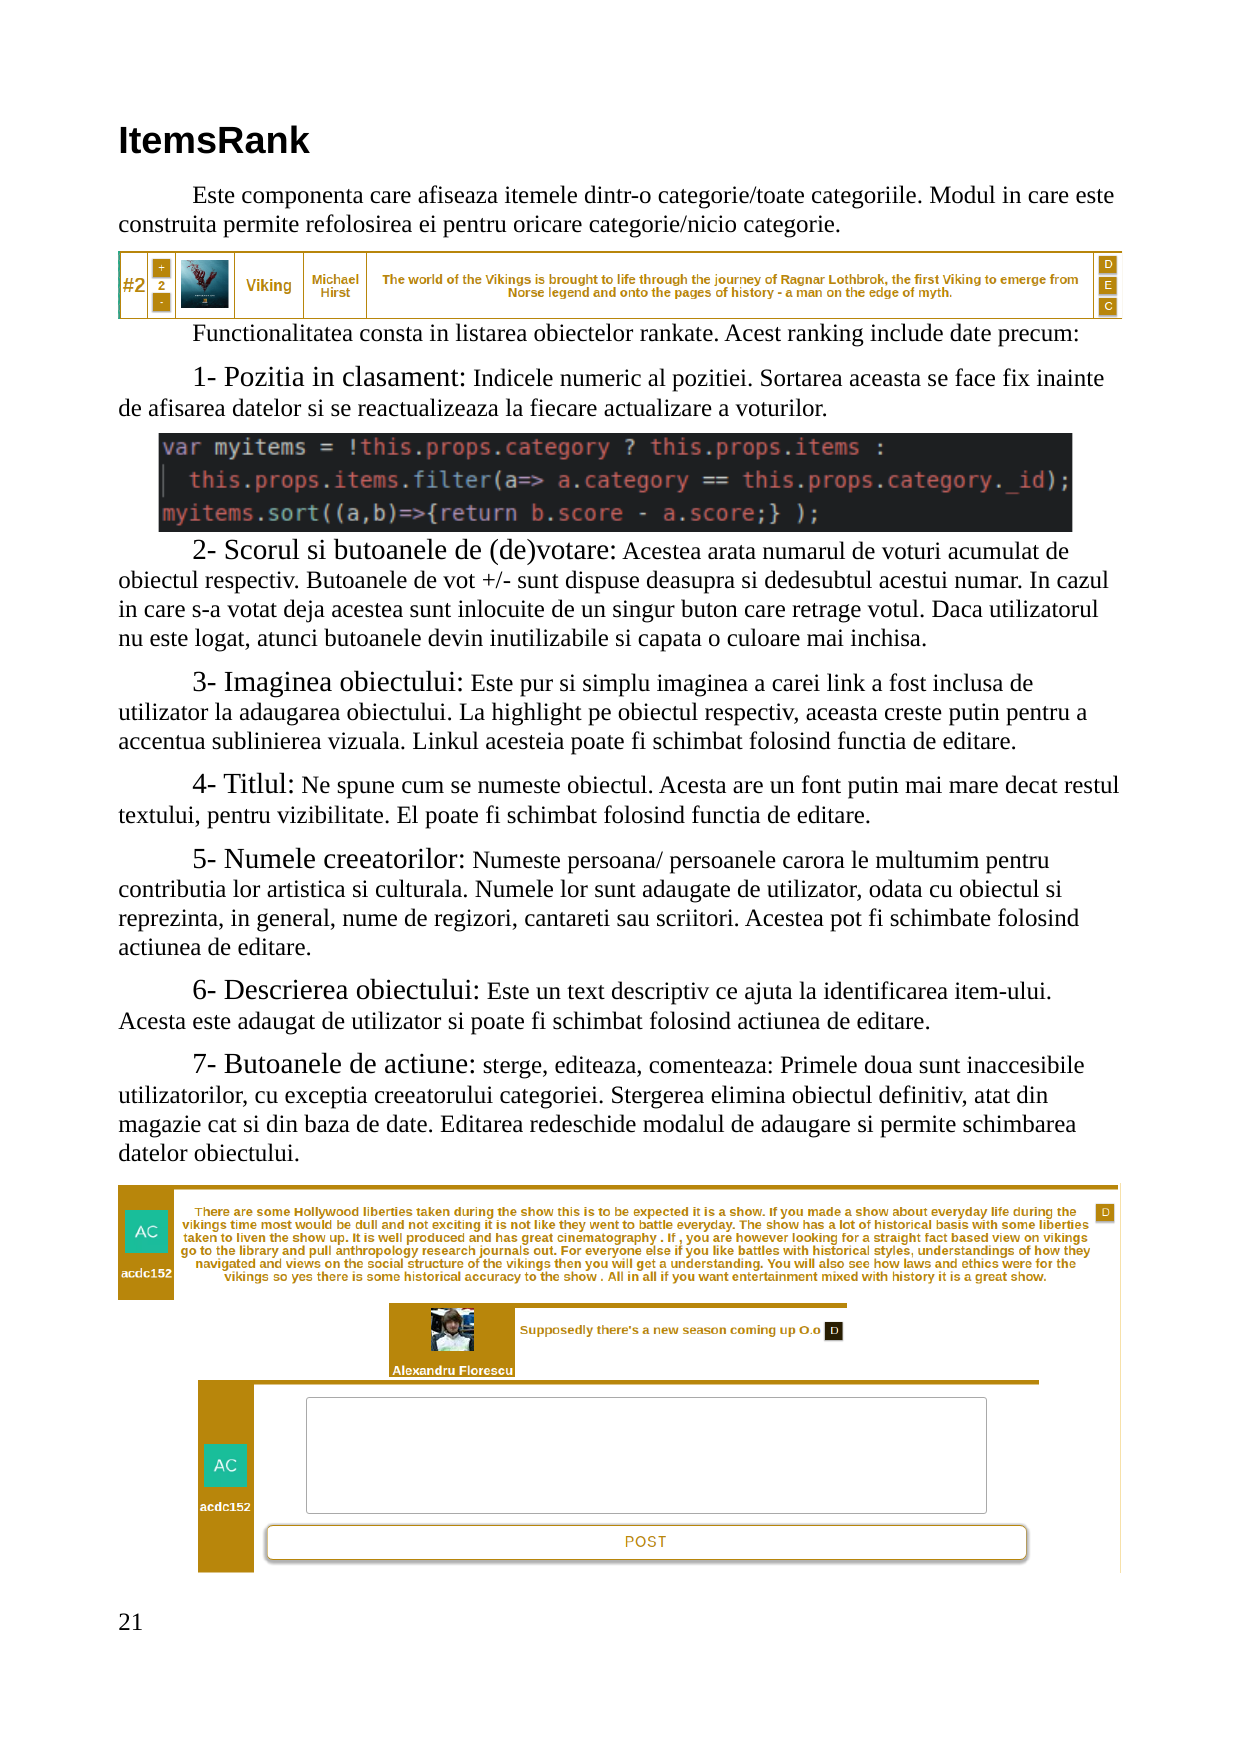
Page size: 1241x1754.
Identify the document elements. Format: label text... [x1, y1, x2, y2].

text Functionalitatea consta in listarea obiectelor rankate. Acest ranking include date precum: [118, 319, 1122, 347]
subtitle ItemsRank [118, 118, 1122, 162]
text 5- Numele creeatorilor: Numeste persoana/ persoanele carora le multumim pentru contributia lor artistica si culturala. Numele lor sunt adaugate de utilizator, odata cu obiectul si reprezinta, in general, nume de regizori, cantareti sau scriitori. Acestea pot fi schimbate folosind actiunea de editare. [118, 841, 1122, 961]
text 1- Pozitia in clasament: Indicele numeric al pozitiei. Sortarea aceasta se face fix inainte de afisarea datelor si se reactualizeaza la fiecare actualizare a voturilor. [118, 359, 1122, 421]
text 4- Titlul: Ne spune cum se numeste obiectul. Acesta are un font putin mai mare decat restul textului, pentru vizibilitate. El poate fi schimbat folosind functia de editare. [118, 767, 1122, 829]
picture [158, 433, 1073, 532]
text 3- Imaginea obiectului: Este pur si simplu imaginea a carei link a fost inclusa de utilizator la adaugarea obiectului. La highlight pe obiectul respectiv, aceasta creste putin pentru a accentua sublinierea vizuala. Linkul acesteia poate fi schimbat folosind functia de editare. [118, 664, 1122, 755]
text 2- Scorul si butoanele de (de)votare: Acestea arata numarul de voturi acumulat de obiectul respectiv. Butoanele de vot +/- sunt dispuse deasupra si dedesubtul acestui numar. In cazul in care s-a votat deja acestea sunt inlocuite de un singur buton care retrage votul. Daca utilizatorul nu este logat, atunci butoanele devin inutilizabile si capata o culoare mai inchisa. [118, 433, 1122, 652]
text 6- Descrierea obiectului: Este un text descriptiv ce ajuta la identificarea item-ului. Acesta este adaugat de utilizator si poate fi schimbat folosind actiunea de editare. [118, 972, 1122, 1035]
text 7- Butoanele de actiune: sterge, editeaza, comenteaza: Primele doua sunt inaccesibile utilizatorilor, cu exceptia creeatorului categoriei. Stergerea elimina obiectul definitiv, atat din magazie cat si din baza de date. Editarea redeschide modalul de adaugare si permite schimbarea datelor obiectului. [118, 1047, 1122, 1166]
text Este componenta care afiseaza itemele dintr-o categorie/toate categoriile. Modul in care este construita permite refolosirea ei pentru oricare categorie/nicio categorie. [118, 180, 1122, 238]
picture [116, 1183, 1121, 1573]
picture [118, 251, 1123, 319]
